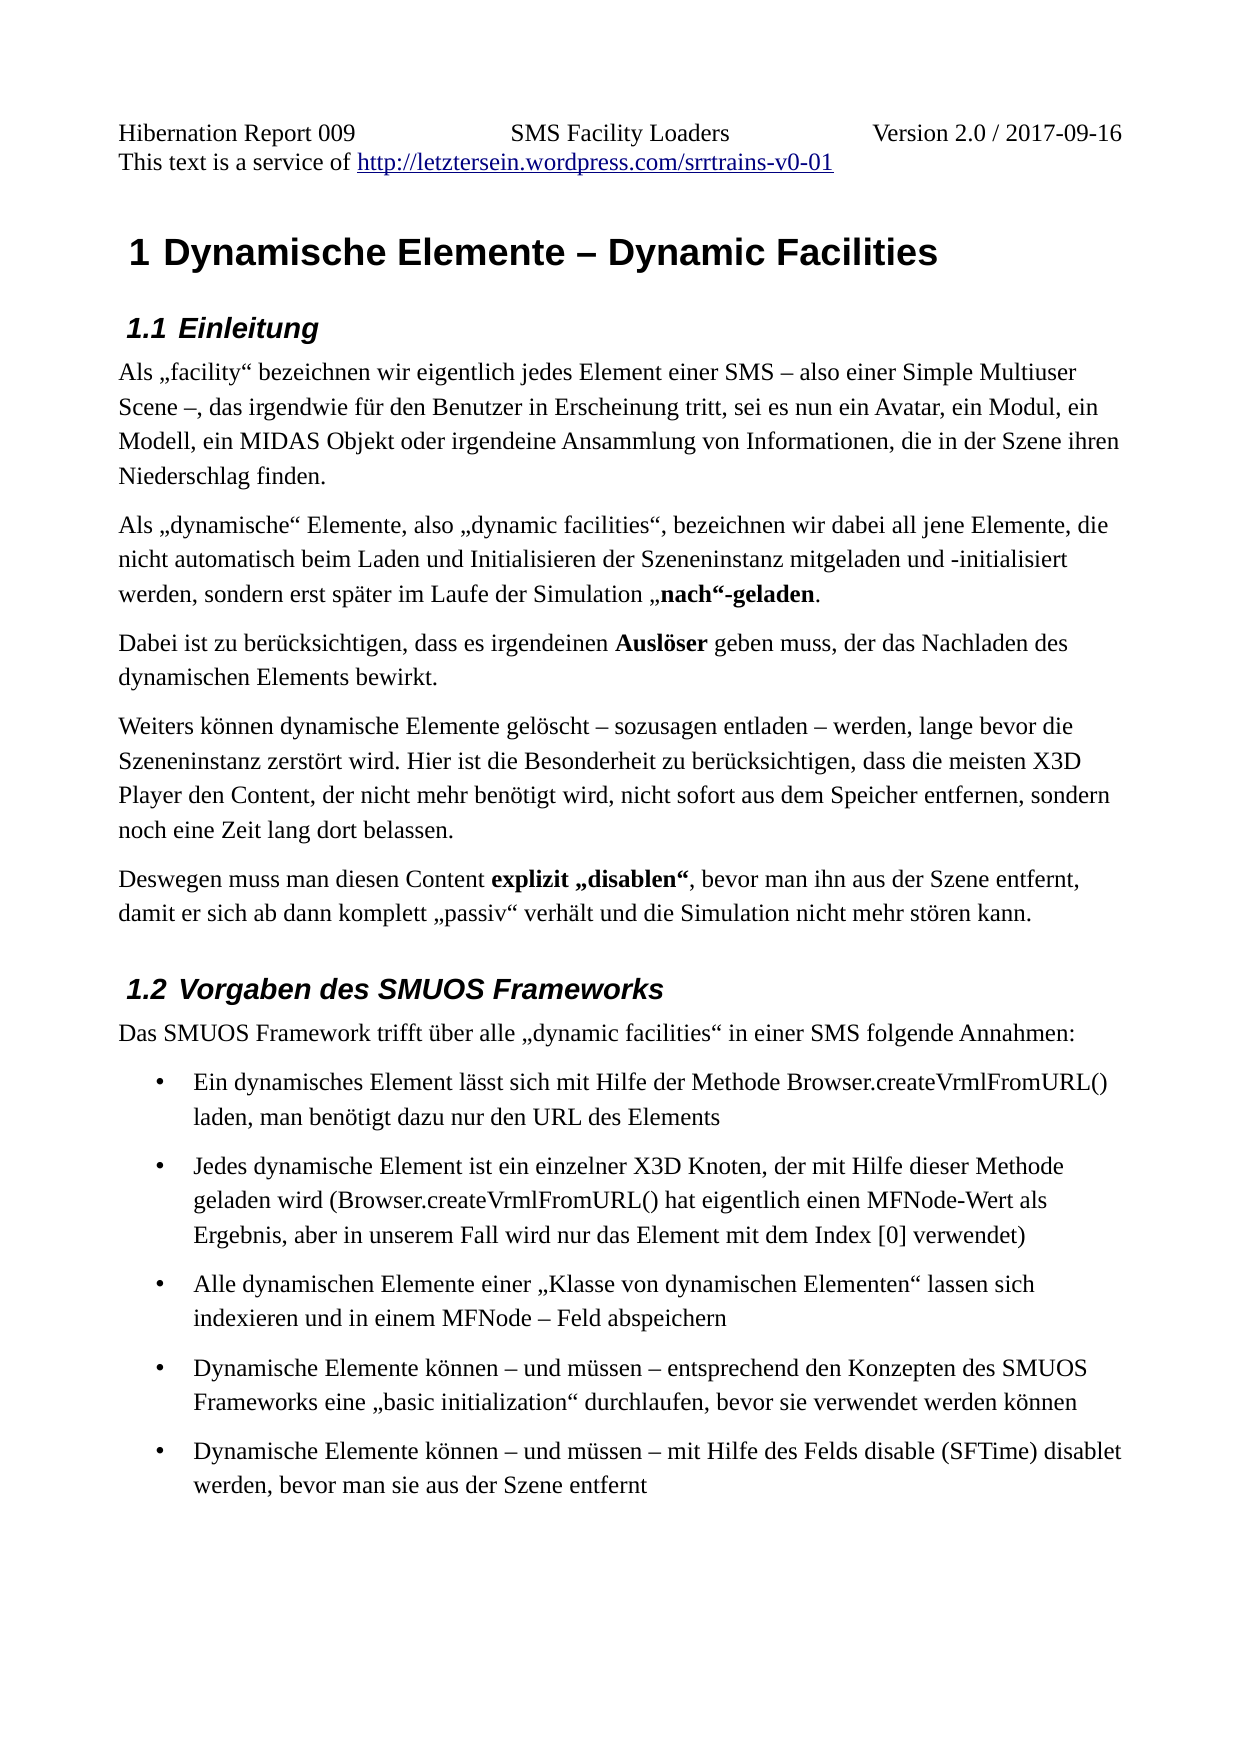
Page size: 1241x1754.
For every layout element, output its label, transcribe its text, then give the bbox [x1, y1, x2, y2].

list Jedes dynamische Element ist ein einzelner X3D Knoten, der mit Hilfe dieser Methode geladen wird (Browser.createVrmlFromURL() hat eigentlich einen MFNode-Wert als Ergebnis, aber in unserem Fall wird nur das Element mit dem Index [0] verwendet) [156, 1151, 1122, 1249]
text Das SMUOS Framework trifft über alle „dynamic facilities“ in einer SMS folgende Annahmen: [118, 1018, 1122, 1047]
text Dabei ist zu berücksichtigen, dass es irgendeinen Auslöser geben muss, der das Nachladen des dynamischen Elements bewirkt. [118, 628, 1122, 691]
list Ein dynamisches Element lässt sich mit Hilfe der Methode Browser.createVrmlFromURL() laden, man benötigt dazu nur den URL des Elements [156, 1067, 1122, 1131]
subtitle Dynamische Elemente – Dynamic Facilities [118, 230, 1122, 274]
list Dynamische Elemente können – und müssen – mit Hilfe des Felds disable (SFTime) disablet werden, bevor man sie aus der Szene entfernt [156, 1436, 1122, 1499]
subtitle Vorgaben des SMUOS Frameworks [118, 972, 1122, 1006]
text Als „dynamische“ Elemente, also „dynamic facilities“, bezeichnen wir dabei all jene Elemente, die nicht automatisch beim Laden und Initialisieren der Szeneninstanz mitgeladen und -initialisiert werden, sondern erst später im Laufe der Simulation „nach“-geladen. [118, 510, 1122, 607]
text Als „facility“ bezeichnen wir eigentlich jedes Element einer SMS – also einer Simple Multiuser Scene –, das irgendwie für den Benutzer in Erscheinung tritt, sei es nun ein Avatar, ein Modul, ein Modell, ein MIDAS Objekt oder irgendeine Ansammlung von Informationen, die in der Szene ihren Niederschlag finden. [118, 357, 1122, 489]
list Alle dynamischen Elemente einer „Klasse von dynamischen Elementen“ lassen sich indexieren und in einem MFNode – Feld abspeichern [156, 1269, 1122, 1332]
subtitle Einleitung [118, 311, 1122, 345]
text Weiters können dynamische Elemente gelöscht – sozusagen entladen – werden, lange bevor die Szeneninstanz zerstört wird. Hier ist die Besonderheit zu berücksichtigen, dass die meisten X3D Player den Content, der nicht mehr benötigt wird, nicht sofort aus dem Speicher entfernen, sondern noch eine Zeit lang dort belassen. [118, 711, 1122, 843]
list Dynamische Elemente können – und müssen – entsprechend den Konzepten des SMUOS Frameworks eine „basic initialization“ durchlaufen, bevor sie verwendet werden können [156, 1353, 1122, 1416]
text Deswegen muss man diesen Content explizit „disablen“, bevor man ihn aus der Szene entfernt, damit er sich ab dann komplett „passiv“ verhält und die Simulation nicht mehr stören kann. [118, 864, 1122, 927]
